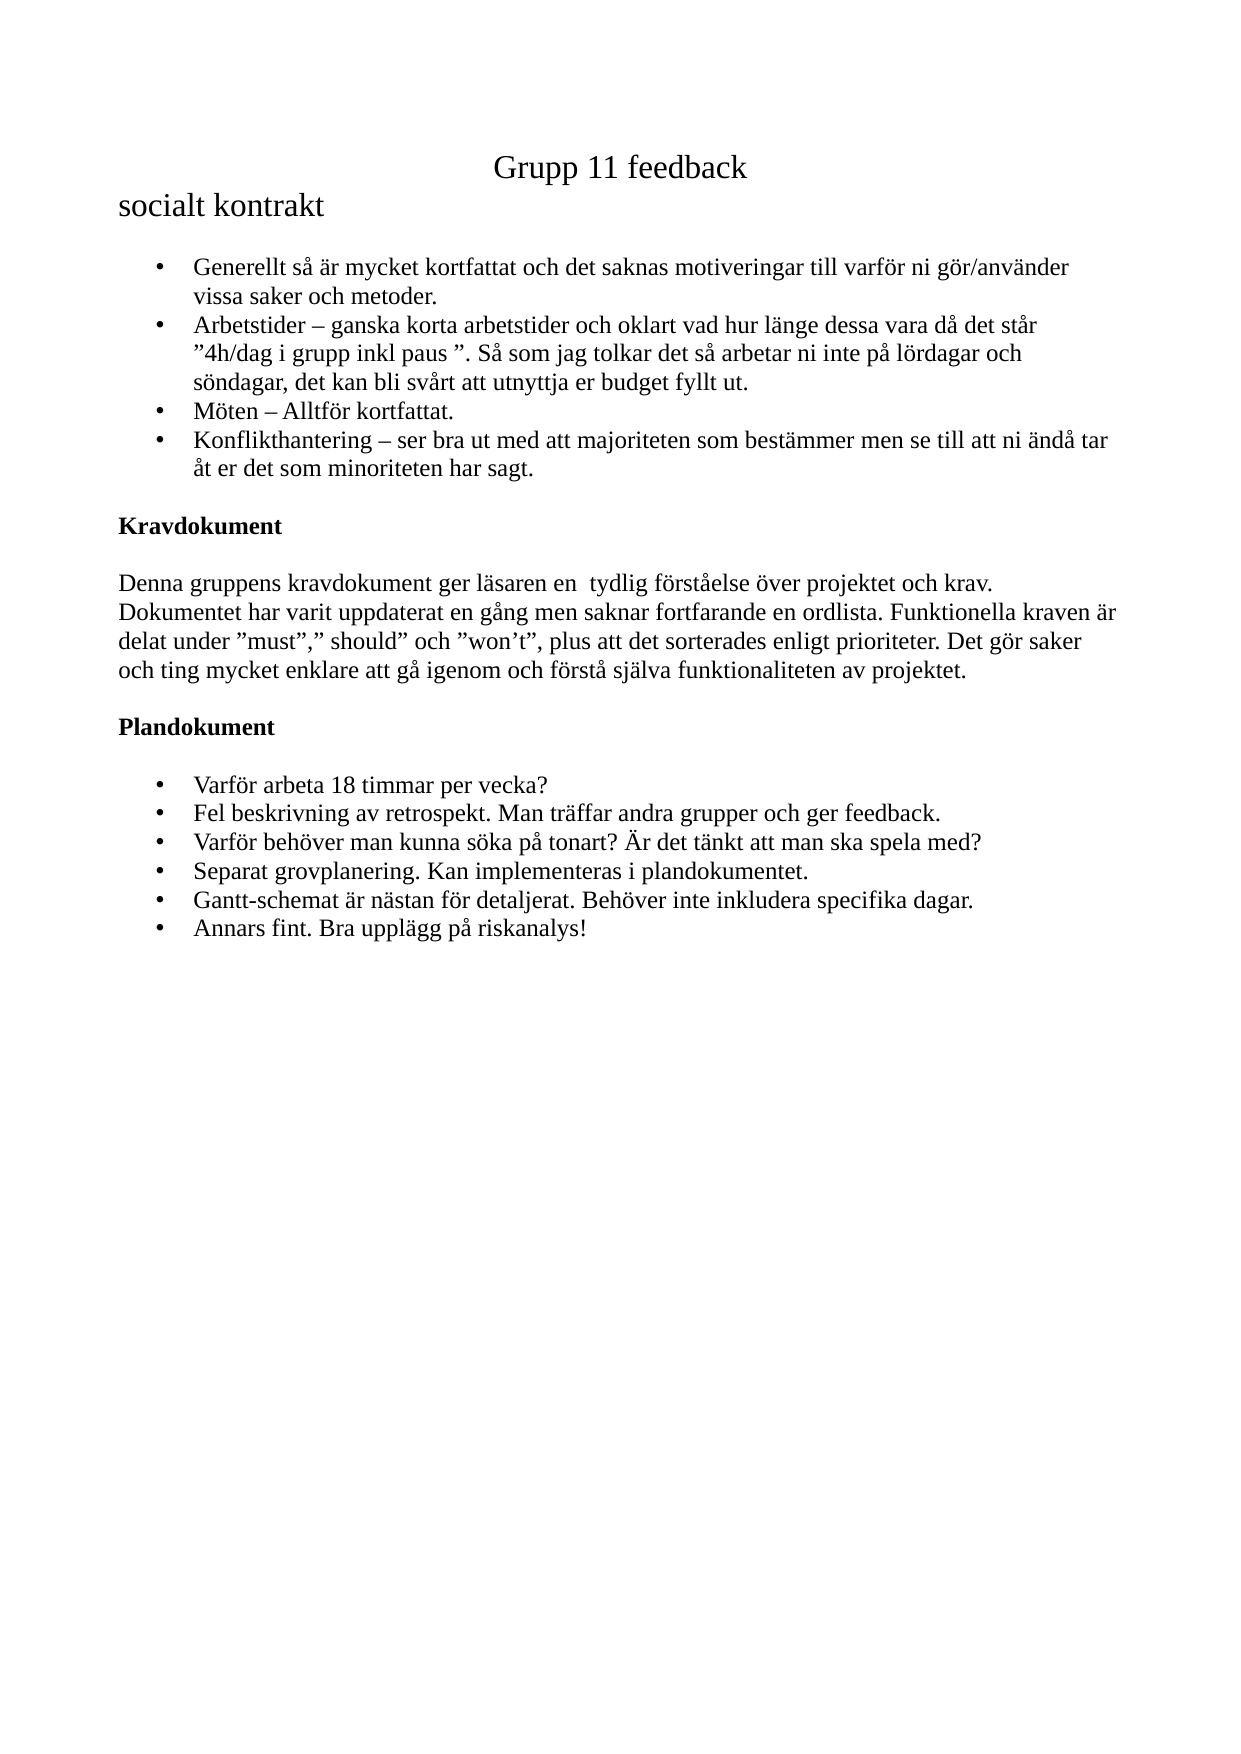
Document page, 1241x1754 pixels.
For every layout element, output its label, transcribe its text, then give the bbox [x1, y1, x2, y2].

list Arbetstider – ganska korta arbetstider och oklart vad hur länge dessa vara då det står ”4h/dag i grupp inkl paus ”. Så som jag tolkar det så arbetar ni inte på lördagar och söndagar, det kan bli svårt att utnyttja er budget fyllt ut. [156, 310, 1122, 396]
list Gantt-schemat är nästan för detaljerat. Behöver inte inkludera specifika dagar. [156, 885, 1122, 913]
list Separat grovplanering. Kan implementeras i plandokumentet. [156, 856, 1122, 885]
list Annars fint. Bra upplägg på riskanalys! [156, 913, 1122, 942]
list Varför behöver man kunna söka på tonart? Är det tänkt att man ska spela med? [156, 827, 1122, 856]
list Fel beskrivning av retrospekt. Man träffar andra grupper och ger feedback. [156, 798, 1122, 827]
text Grupp 11 feedback [118, 147, 1122, 185]
text Kravdokument [118, 511, 1122, 540]
list Varför arbeta 18 timmar per vecka? [156, 770, 1122, 798]
list Konflikthantering – ser bra ut med att majoriteten som bestämmer men se till att ni ändå tar åt er det som minoriteten har sagt. [156, 425, 1122, 482]
text Denna gruppens kravdokument ger läsaren en tydlig förståelse över projektet och krav. Dokumentet har varit uppdaterat en gång men saknar fortfarande en ordlista. Funktionella kraven är delat under ”must”,” should” och ”won’t”, plus att det sorterades enligt prioriteter. Det gör saker och ting mycket enklare att gå igenom och förstå själva funktionaliteten av projektet. [118, 568, 1122, 683]
list Möten – Alltför kortfattat. [156, 396, 1122, 425]
text socialt kontrakt [118, 185, 1122, 223]
list Generellt så är mycket kortfattat och det saknas motiveringar till varför ni gör/använder vissa saker och metoder. [156, 252, 1122, 310]
text Plandokument [118, 712, 1122, 741]
